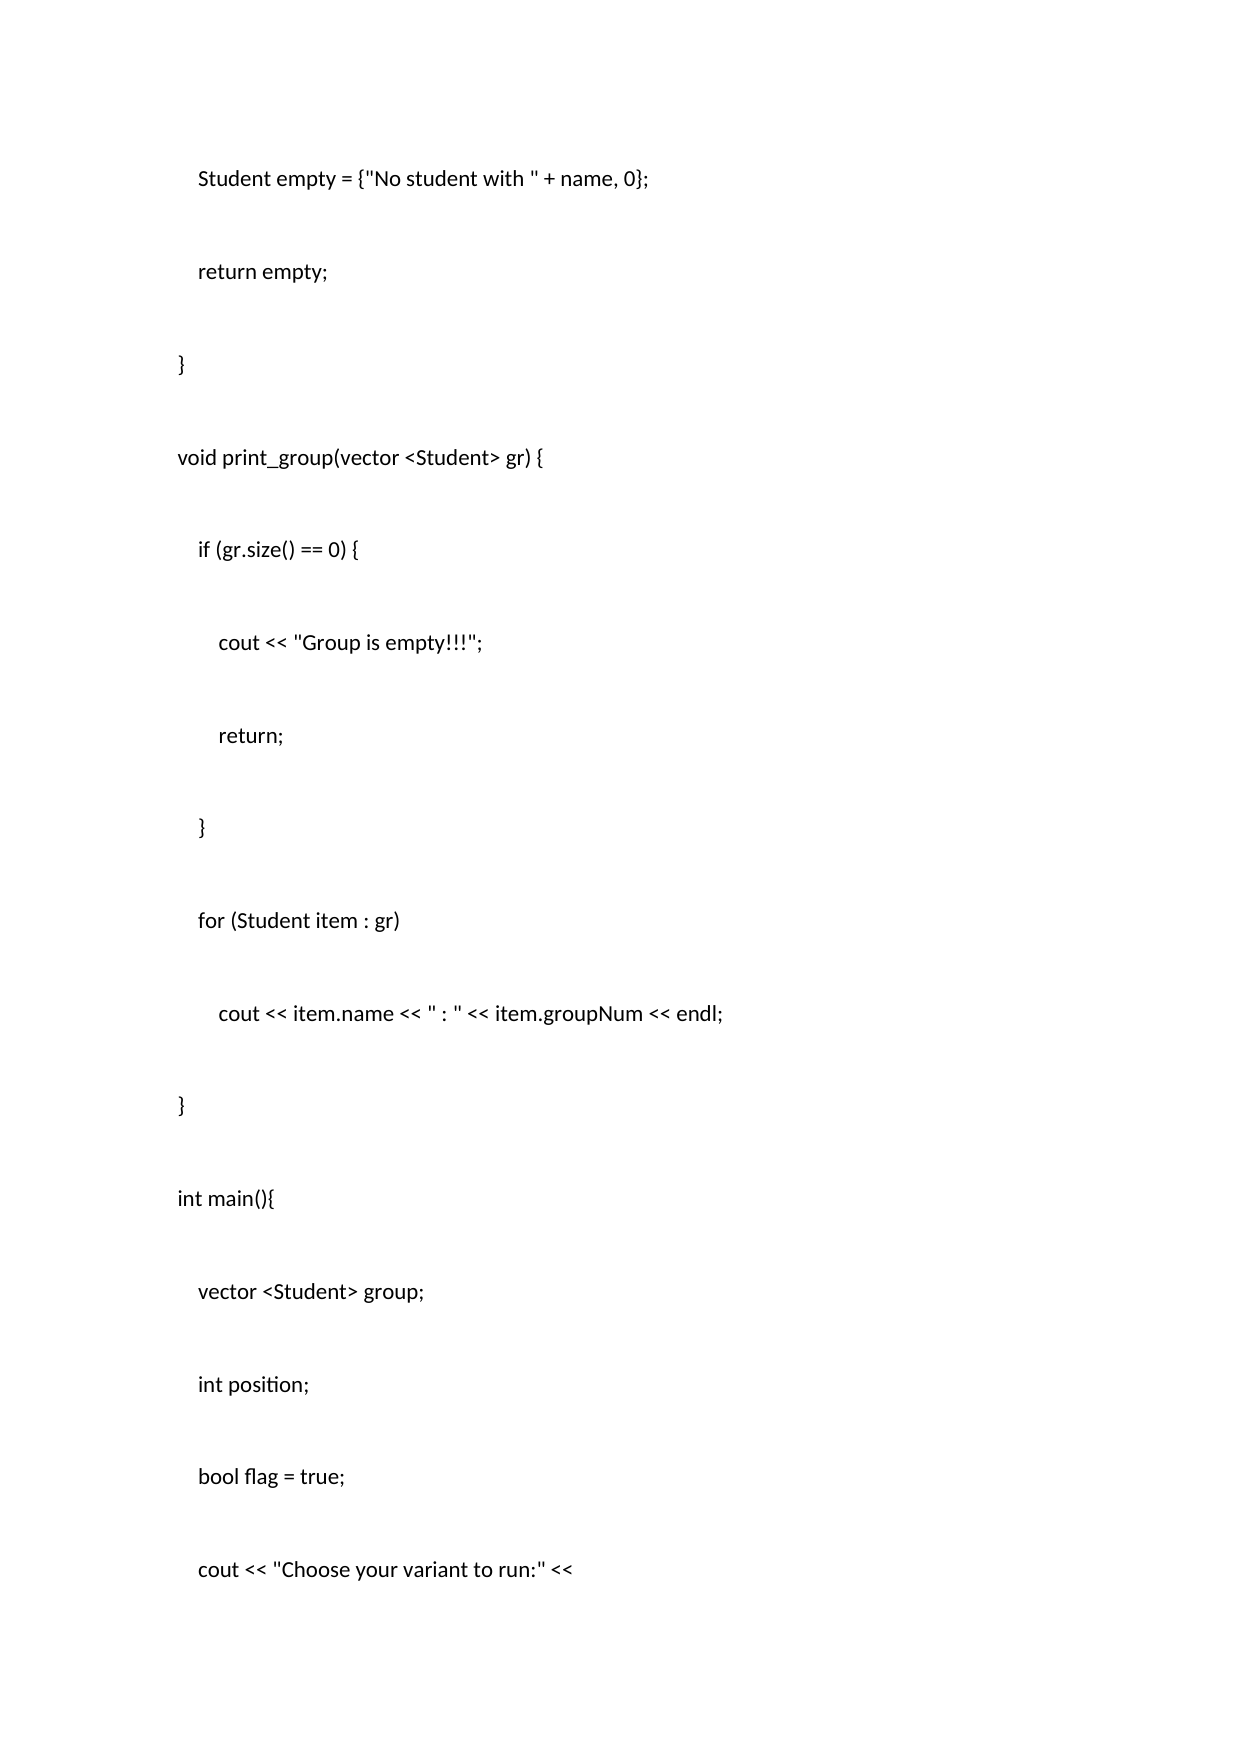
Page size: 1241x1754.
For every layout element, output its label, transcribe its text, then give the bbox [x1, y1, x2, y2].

text cout << "Group is empty!!!"; [177, 628, 1152, 656]
text } [177, 813, 1152, 841]
text } [177, 350, 1152, 378]
text cout << "Choose your variant to run:" << [177, 1555, 1152, 1583]
text int position; [177, 1370, 1152, 1398]
text bool flag = true; [177, 1462, 1152, 1490]
text void print_group(vector <Student> gr) { [177, 443, 1152, 471]
text Student empty = {"No student with " + name, 0}; [177, 164, 1152, 192]
text } [177, 1092, 1152, 1119]
text if (gr.size() == 0) { [177, 535, 1152, 563]
text for (Student item : gr) [177, 906, 1152, 934]
text return empty; [177, 257, 1152, 285]
text return; [177, 721, 1152, 749]
text cout << item.name << " : " << item.groupNum << endl; [177, 999, 1152, 1027]
text vector <Student> group; [177, 1277, 1152, 1305]
text int main(){ [177, 1184, 1152, 1212]
